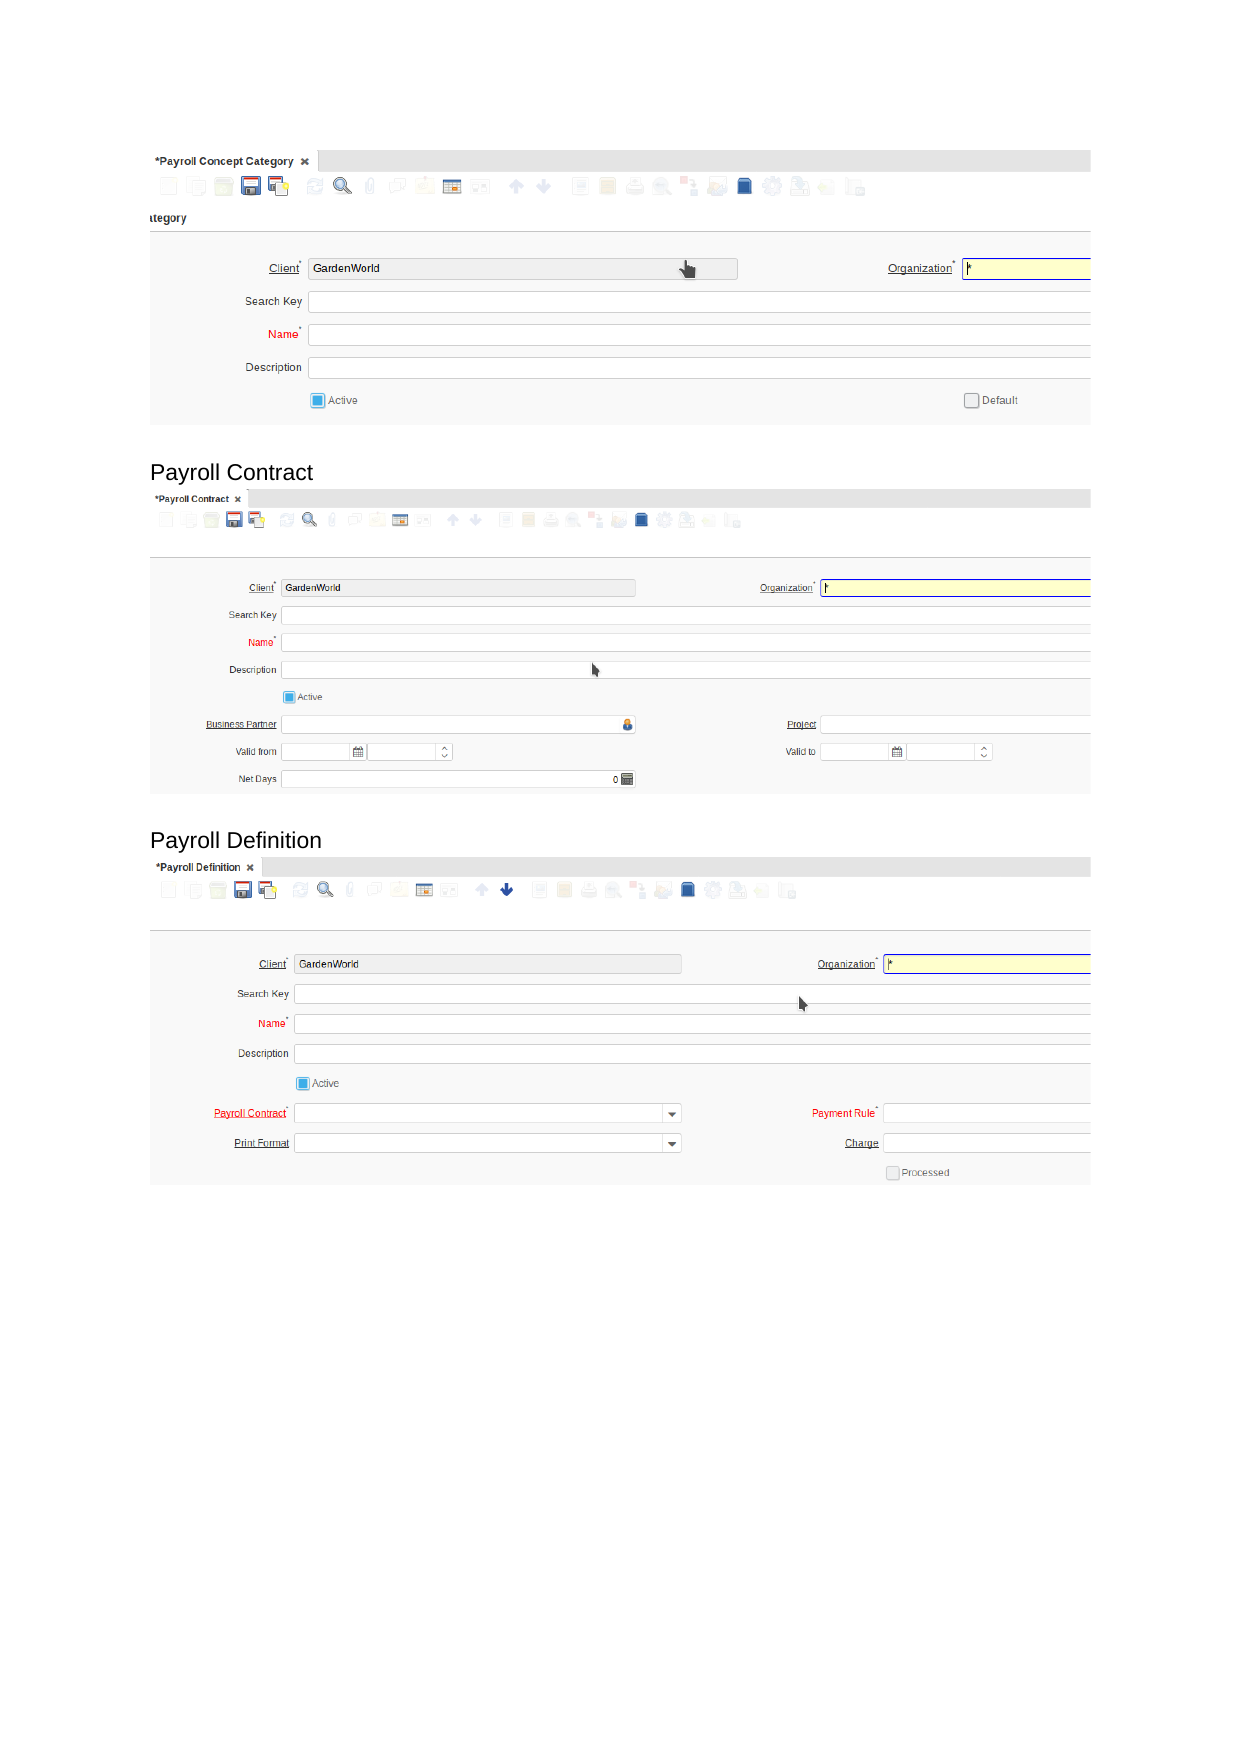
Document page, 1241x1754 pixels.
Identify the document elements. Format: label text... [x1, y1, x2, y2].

picture [150, 489, 1091, 794]
text Payroll Definition [150, 827, 1090, 857]
text Payroll Contract [150, 459, 1090, 489]
picture [150, 150, 1091, 425]
picture [150, 857, 1091, 1185]
